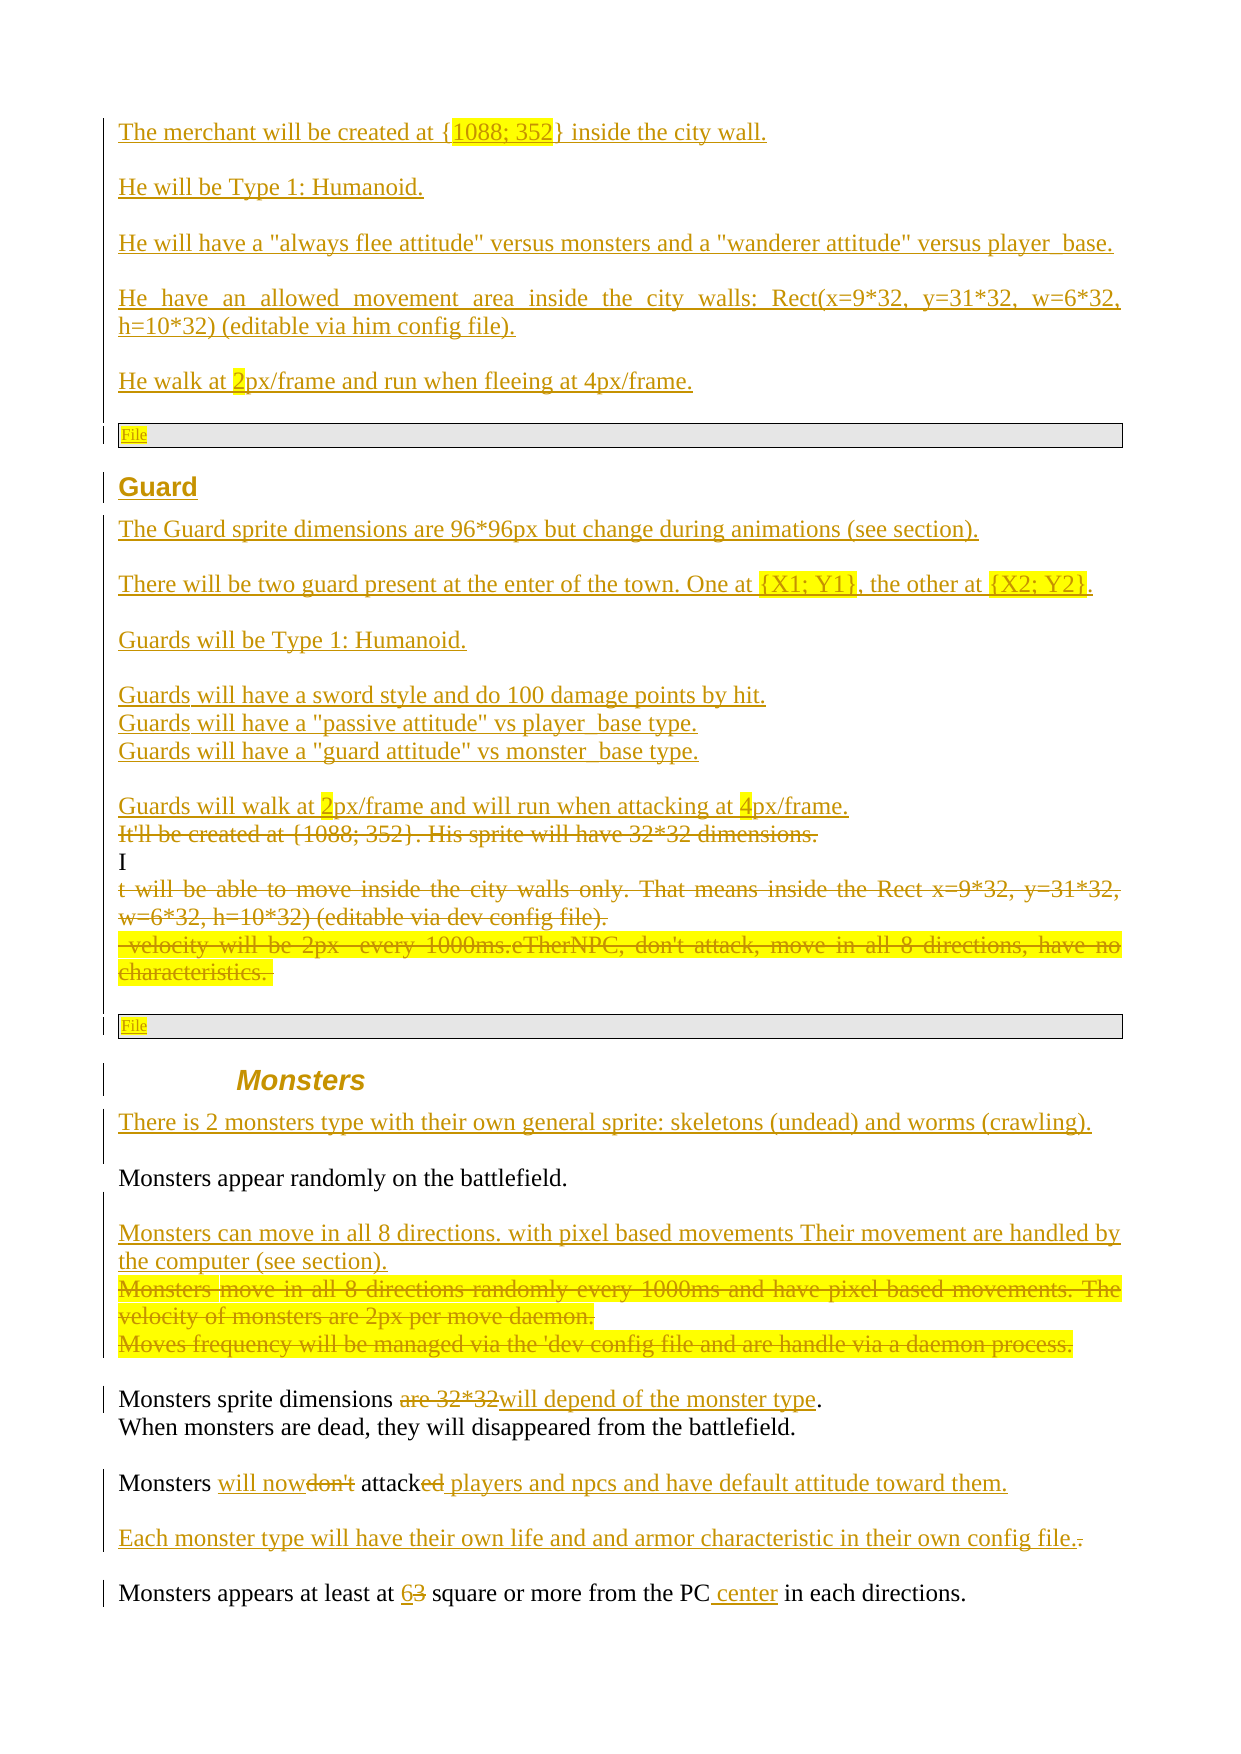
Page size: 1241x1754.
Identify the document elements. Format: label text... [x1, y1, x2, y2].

text Monsters will now attack players and npcs and have default attitude toward them. [118, 1469, 1122, 1496]
text Each monster type will have their own life and and armor characteristic in their own config file. [118, 1524, 1122, 1552]
text Monsters sprite dimensions will depend of the monster type. [118, 1386, 1122, 1413]
text File [119, 424, 1122, 447]
text The merchant will be created at {1088; 352} inside the city wall. [118, 118, 1122, 146]
text Monsters can move in all 8 directions. with pixel based movements Their movement are handled by the computer (see section). [118, 1219, 1122, 1275]
text He walk at 2px/frame and run when fleeing at 4px/frame. [118, 367, 1122, 395]
text File [119, 1015, 1122, 1038]
text He will have a "always flee attitude" versus monsters and a "wanderer attitude" versus player_base. [118, 229, 1122, 257]
text I [118, 848, 1122, 875]
text Guards will have a sword style and do 100 damage points by hit. [118, 681, 1122, 709]
text He have an allowed movement area inside the city walls: Rect(x=9*32, y=31*32, w=6*32, h=10*32) (editable via him config file). [118, 284, 1122, 340]
text Monsters appear randomly on the battlefield. [118, 1164, 1122, 1192]
text Guards will have a "passive attitude" vs player_base type. [118, 709, 1122, 737]
subtitle Guard [118, 472, 1122, 503]
text The Guard sprite dimensions are 96*96px but change during animations (see section). [118, 515, 1122, 543]
subtitle Monsters [236, 1063, 1122, 1096]
text Guards will be Type 1: Humanoid. [118, 598, 1122, 626]
text When monsters are dead, they will disappeared from the battlefield. [118, 1413, 1122, 1441]
text There is 2 monsters type with their own general sprite: skeletons (undead) and worms (crawling). [118, 1108, 1122, 1136]
text Monsters appears at least at 6 square or more from the PC center in each directions. [118, 1579, 1122, 1607]
text He will be Type 1: Humanoid. [118, 173, 1122, 201]
text Guards will have a "guard attitude" vs monster_base type. [118, 737, 1122, 764]
text There will be two guard present at the enter of the town. One at {X1; Y1}, the other at {X2; Y2}. [118, 571, 1122, 598]
text Guards will walk at 2px/frame and will run when attacking at 4px/frame. [118, 792, 1122, 820]
